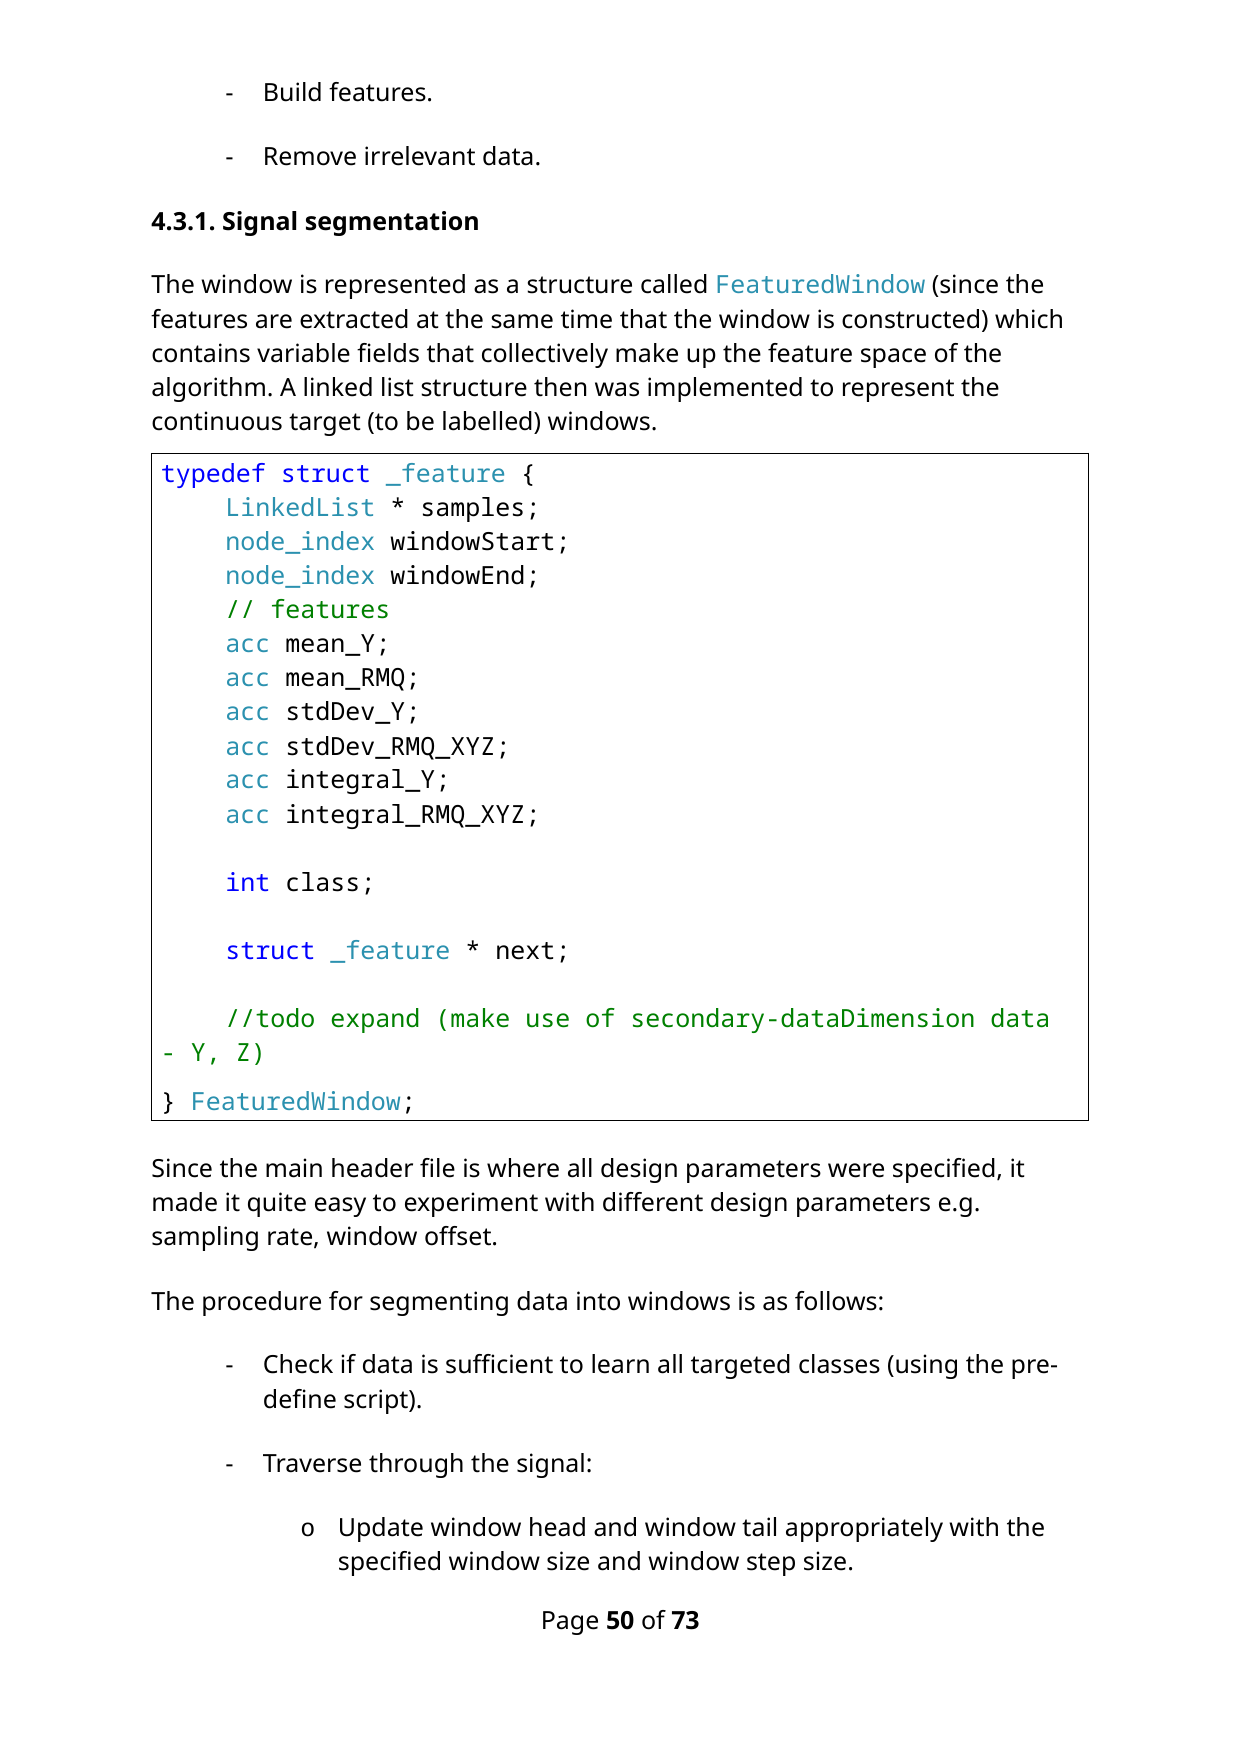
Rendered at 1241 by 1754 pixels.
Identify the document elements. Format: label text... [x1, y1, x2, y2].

text acc mean_Y; [152, 623, 1088, 657]
text typedef struct _feature { [152, 454, 1088, 487]
list Remove irrelevant data. [225, 139, 1089, 173]
list Build features. [225, 75, 1089, 109]
text node_index windowStart; [152, 521, 1088, 555]
list Update window head and window tail appropriately with the specified window size and window step size. [300, 1509, 1089, 1578]
text acc mean_RMQ; [152, 657, 1088, 691]
text acc stdDev_RMQ_XYZ; [152, 725, 1088, 759]
text //todo expand (make use of secondary-dataDimension data - Y, Z) [152, 997, 1088, 1069]
list Traverse through the signal: [225, 1445, 1089, 1479]
text The window is represented as a structure called FeaturedWindow (since the features are extracted at the same time that the window is constructed) which contains variable fields that collectively make up the feature space of the algorithm. A linked list structure then was implemented to represent the continuous target (to be labelled) windows. [151, 267, 1089, 437]
text The procedure for segmenting data into windows is as follows: [151, 1283, 1089, 1317]
text struct _feature * next; [152, 929, 1088, 967]
text // features [152, 589, 1088, 623]
text LinkedList * samples; [152, 487, 1088, 521]
list Check if data is sufficient to learn all targeted classes (using the pre-define script). [225, 1347, 1089, 1415]
text acc stdDev_Y; [152, 691, 1088, 725]
text int class; [152, 861, 1088, 898]
text acc integral_Y; [152, 759, 1088, 793]
text 4.3.1. Signal segmentation [151, 203, 1089, 237]
text acc integral_RMQ_XYZ; [152, 793, 1088, 830]
text } FeaturedWindow; [152, 1081, 1088, 1120]
text node_index windowEnd; [152, 555, 1088, 589]
text Since the main header file is where all design parameters were specified, it made it quite easy to experiment with different design parameters e.g. sampling rate, window offset. [151, 1151, 1089, 1253]
